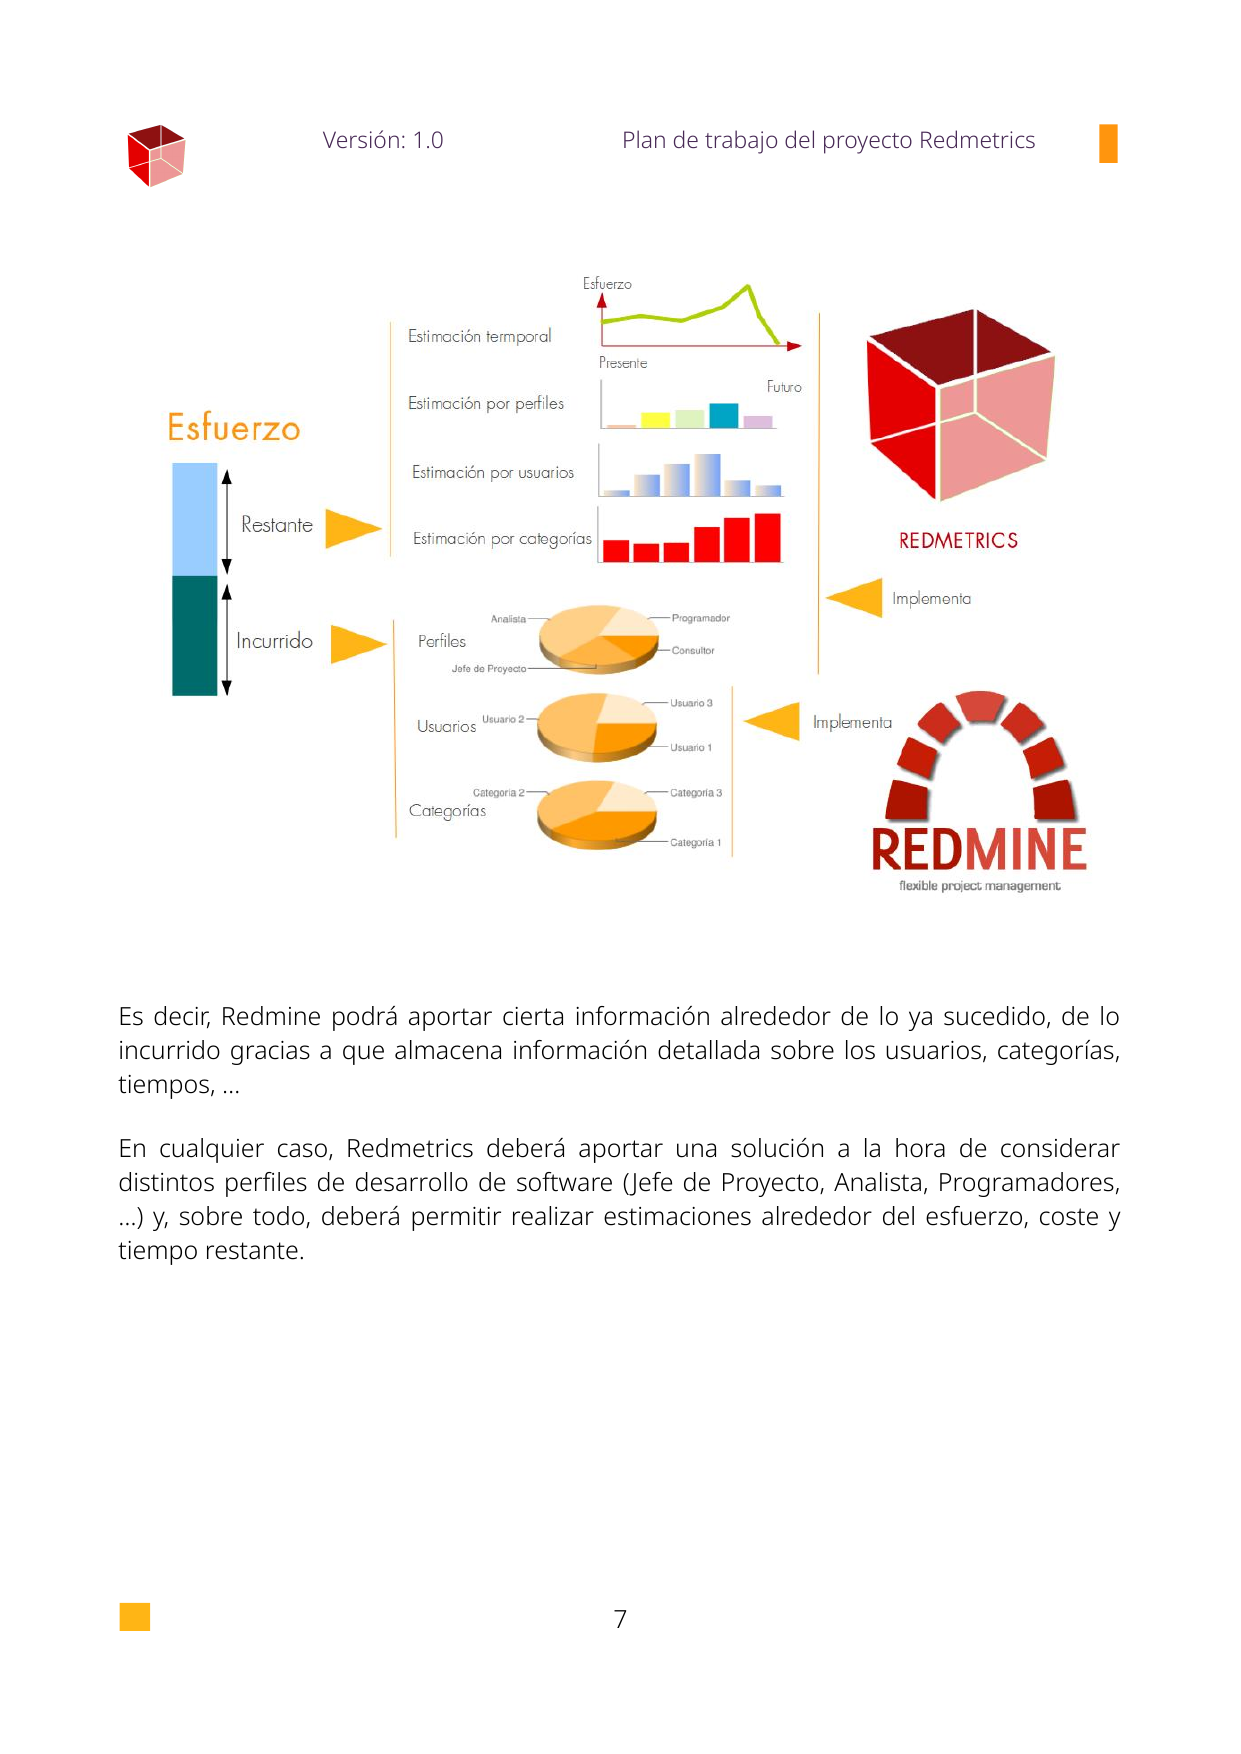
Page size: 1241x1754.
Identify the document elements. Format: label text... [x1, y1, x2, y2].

picture [118, 224, 1123, 935]
text Es decir, Redmine podrá aportar cierta información alrededor de lo ya sucedido, de lo incurrido gracias a que almacena información detallada sobre los usuarios, categorías, tiempos, … [118, 998, 1122, 1101]
text En cualquier caso, Redmetrics deberá aportar una solución a la hora de considerar distintos perfiles de desarrollo de software (Jefe de Proyecto, Analista, Programadores, …) y, sobre todo, deberá permitir realizar estimaciones alrededor del esfuerzo, coste y tiempo restante. [118, 1131, 1122, 1267]
picture [123, 123, 189, 189]
